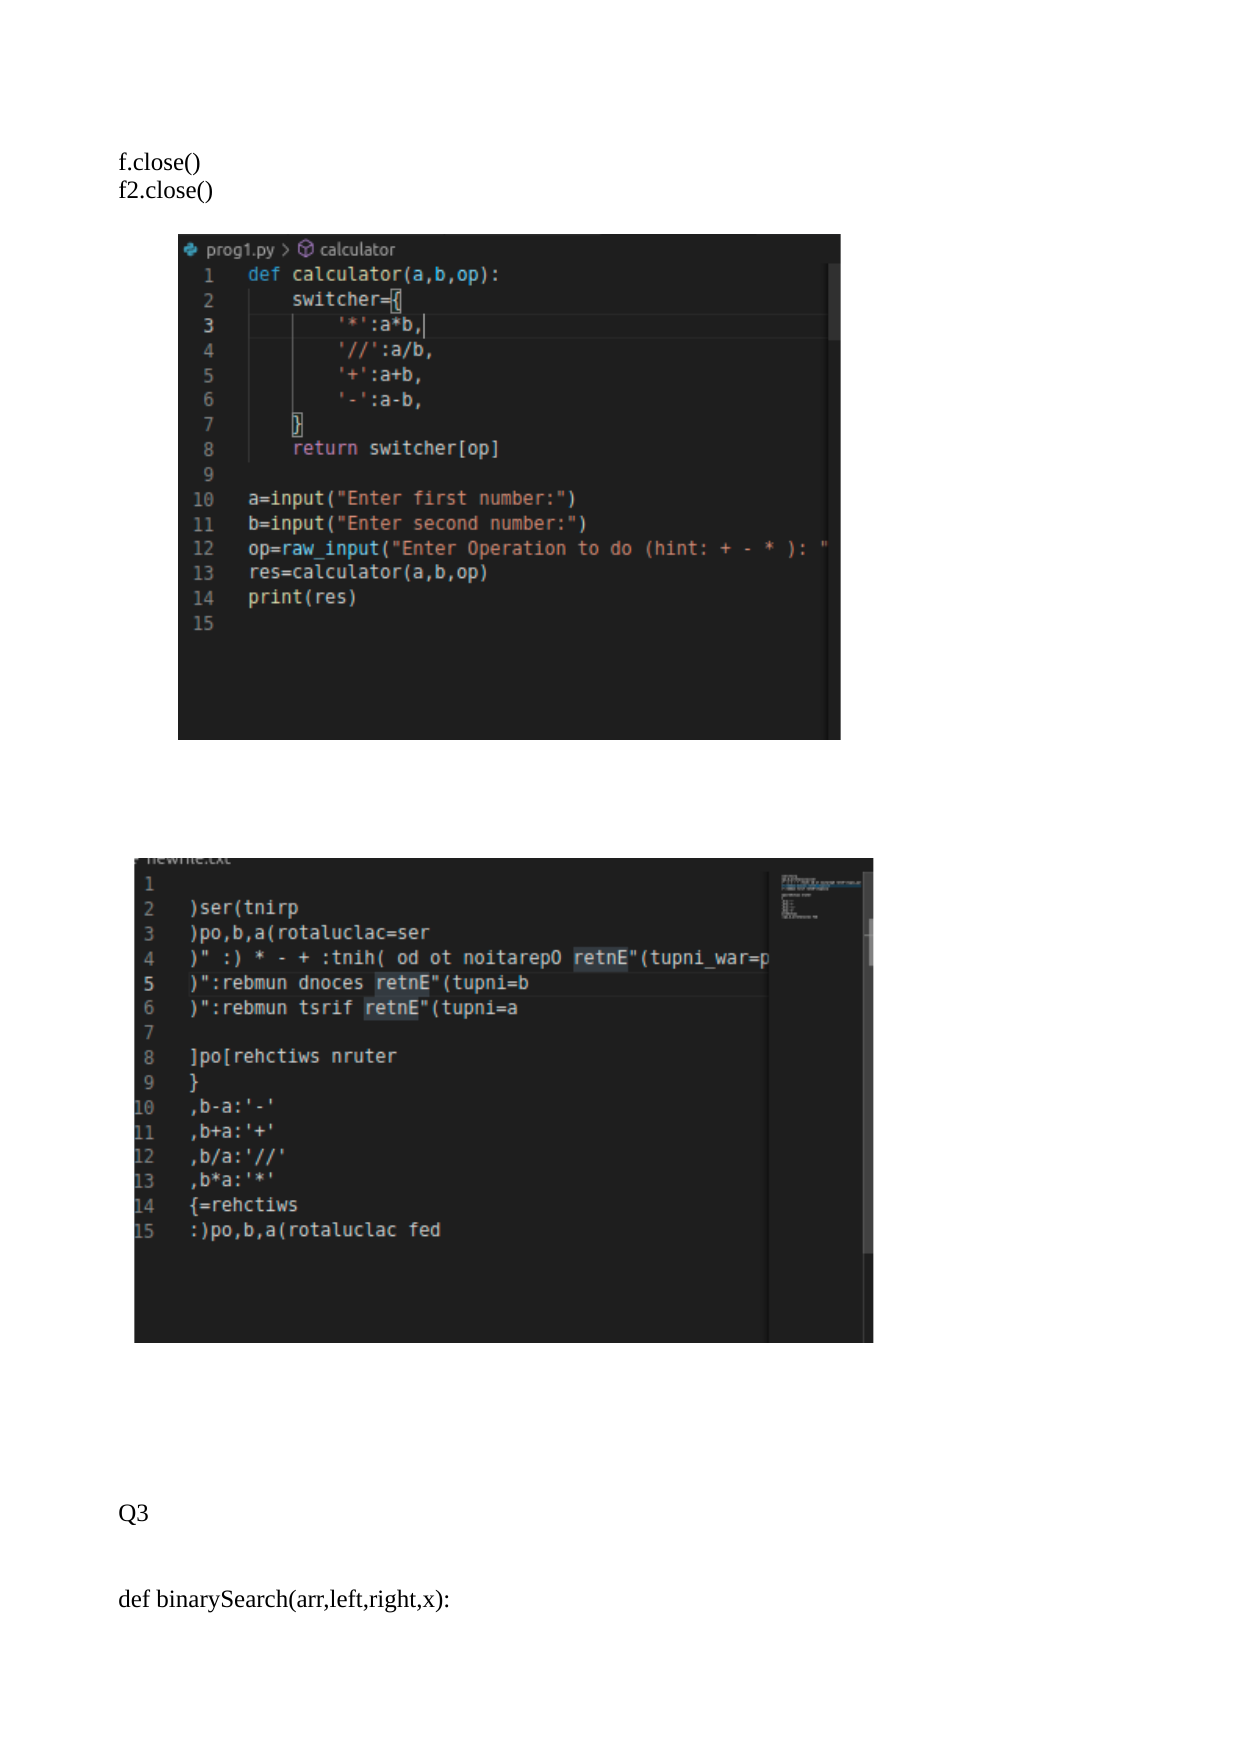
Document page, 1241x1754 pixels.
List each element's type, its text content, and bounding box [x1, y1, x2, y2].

picture [134, 858, 874, 1343]
text f.close() [118, 147, 1122, 176]
picture [178, 234, 841, 740]
text Q3 [118, 1498, 1122, 1527]
text f2.close() [118, 176, 1122, 204]
text def binarySearch(arr,left,right,x): [118, 1584, 1122, 1613]
